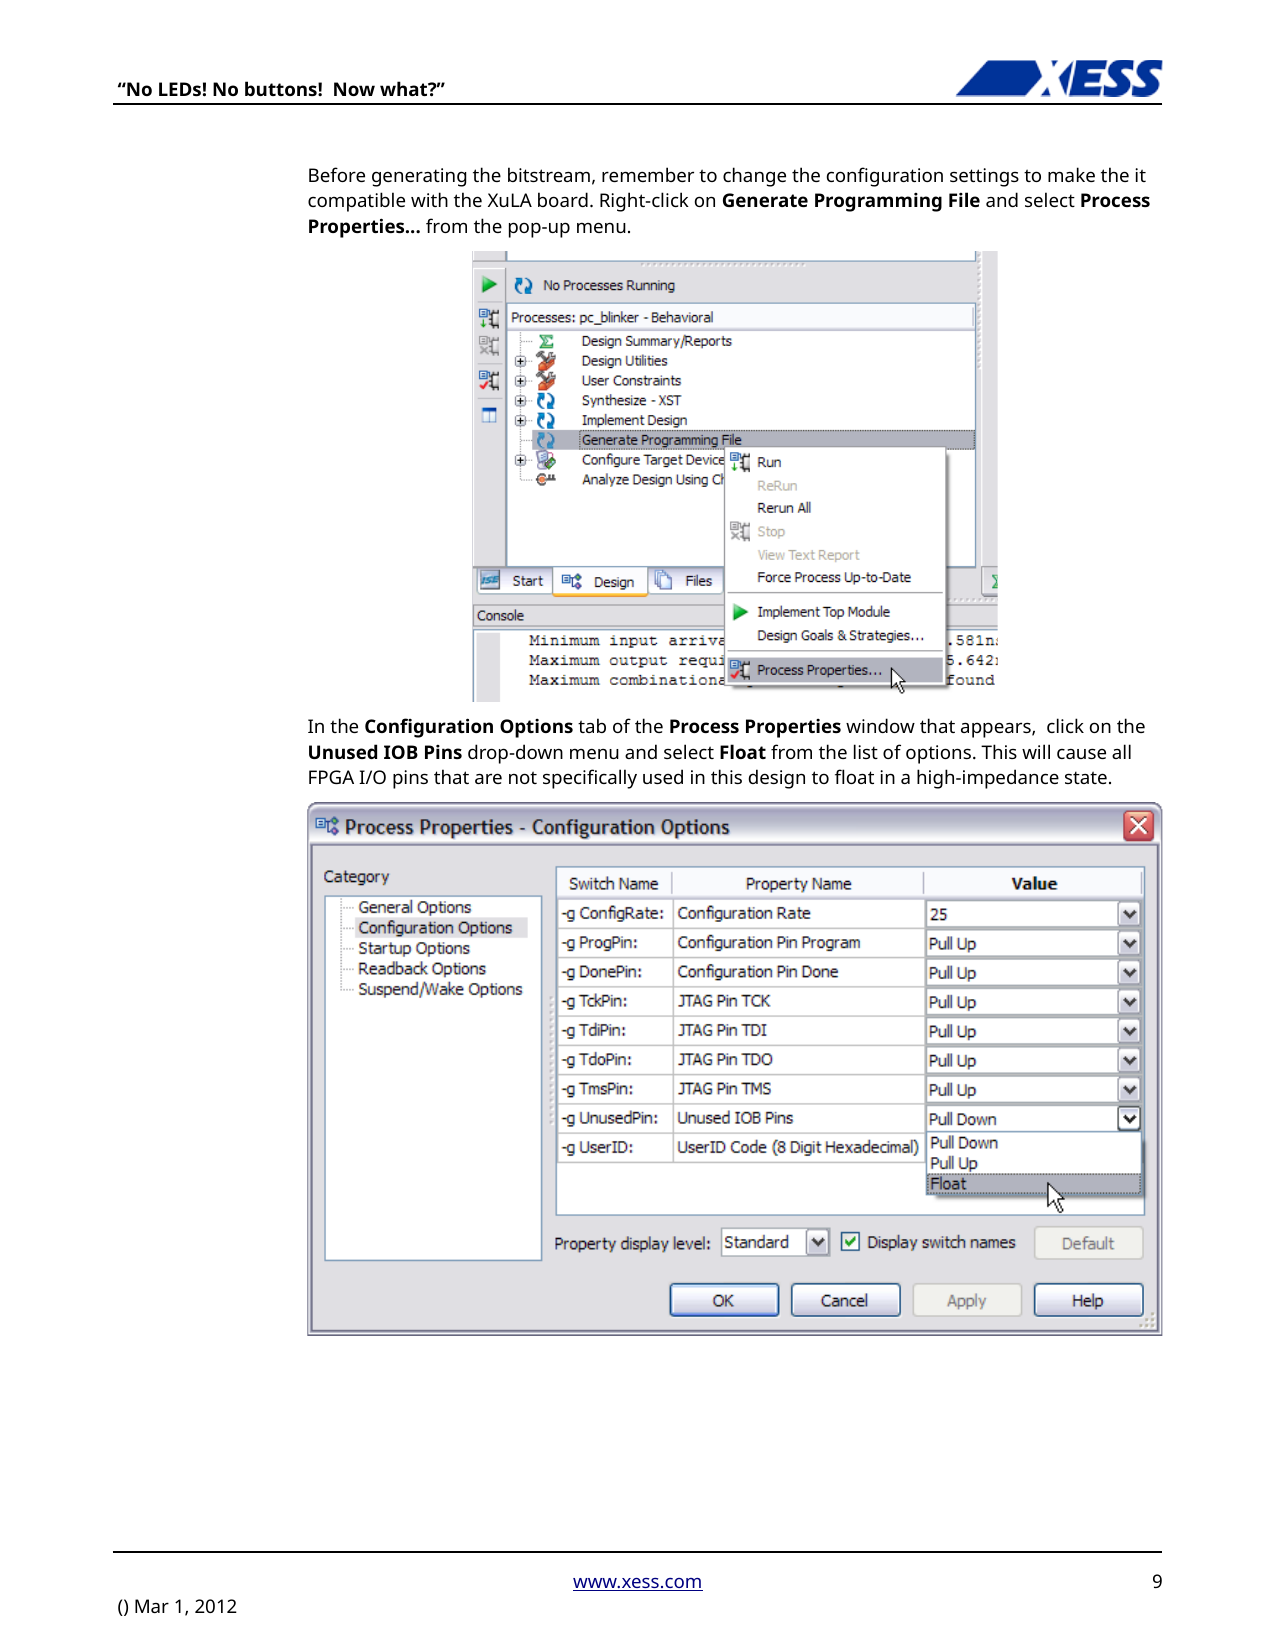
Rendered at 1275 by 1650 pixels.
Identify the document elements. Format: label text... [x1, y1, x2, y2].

picture [955, 60, 1163, 97]
text Before generating the bitstream, remember to change the configuration settings to make the it compatible with the XuLA board. Right-click on Generate Programming File and select Process Properties... from the pop-up menu. [307, 162, 1162, 238]
text In the Configuration Options tab of the Process Properties window that appears, click on the Unused IOB Pins drop-down menu and select Float from the list of options. This will cause all FPGA I/O pins that are not specifically used in this design to float in a high-impedance state. [307, 713, 1162, 790]
picture [307, 802, 1163, 1336]
picture [472, 251, 480, 702]
